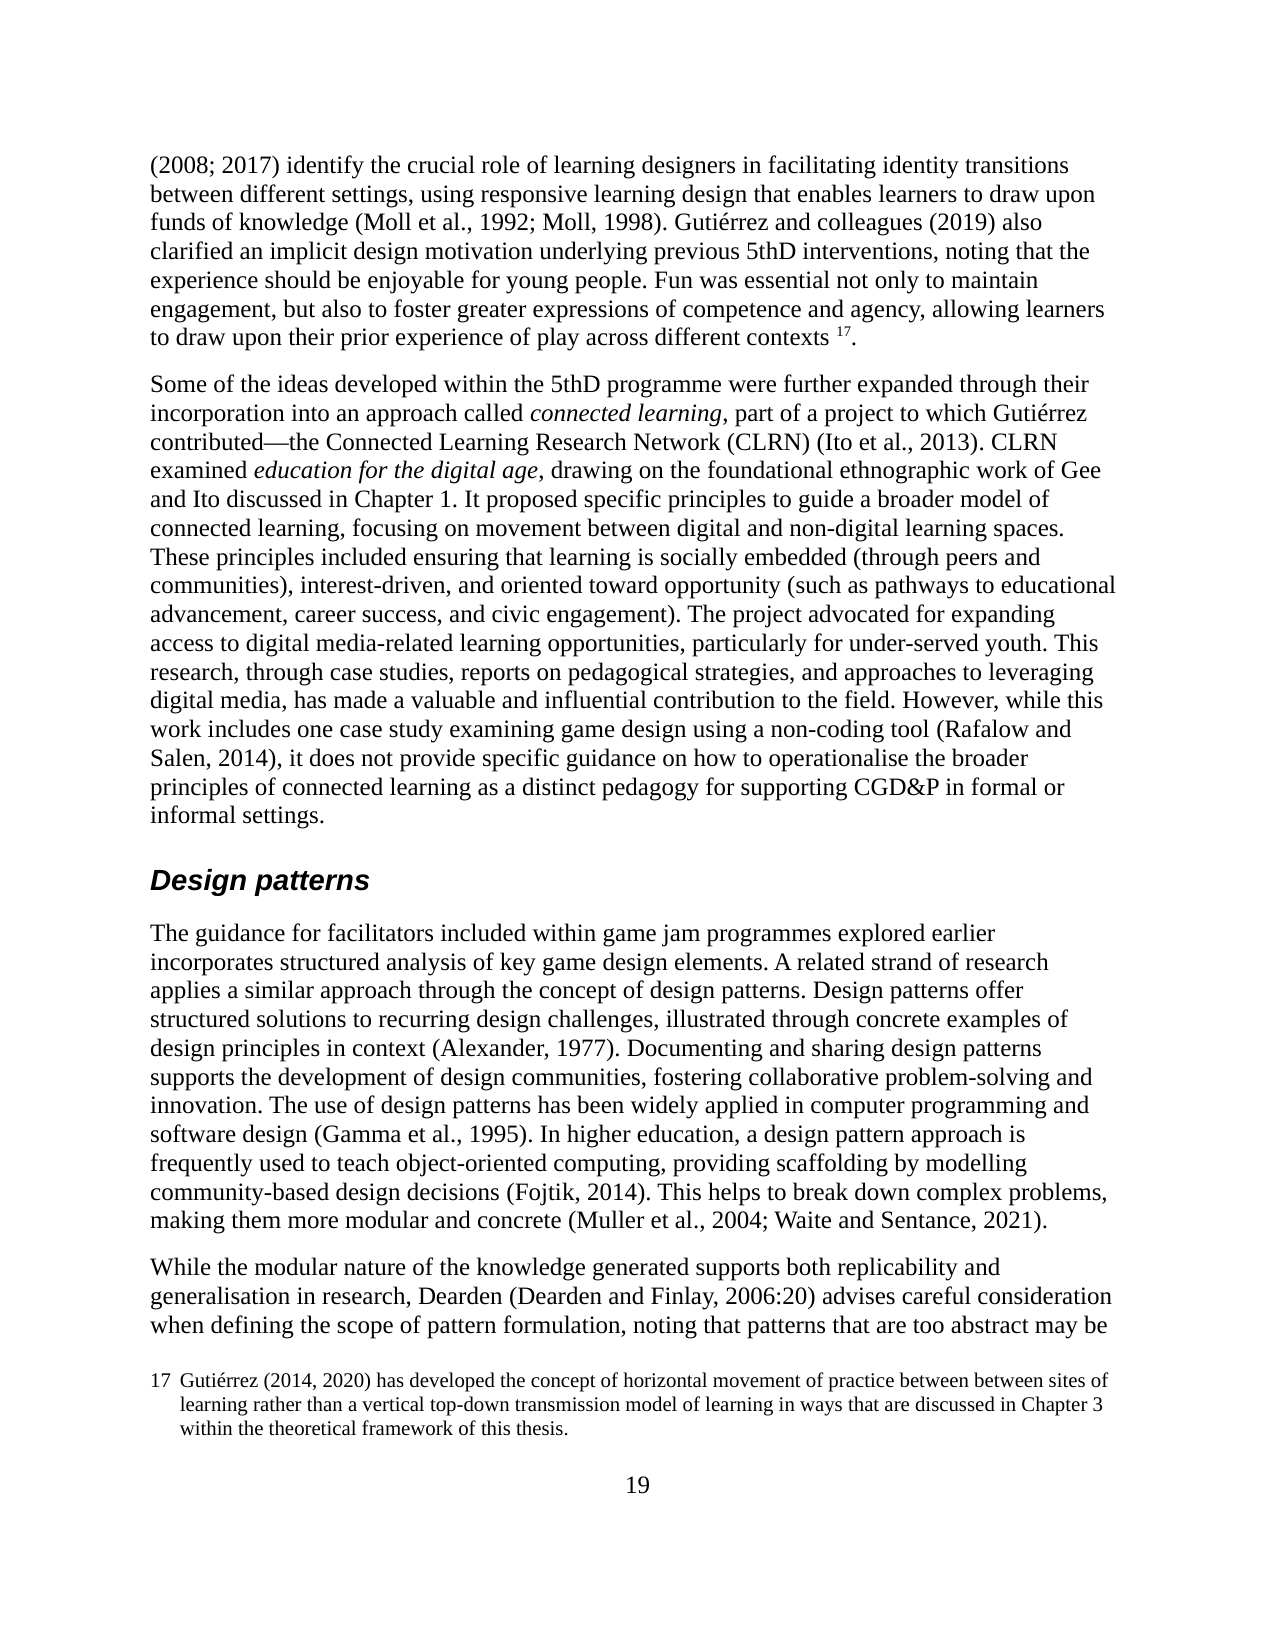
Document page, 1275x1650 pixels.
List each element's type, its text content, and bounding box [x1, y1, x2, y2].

text Gutiérrez (2014, 2020) has developed the concept of horizontal movement of practice between between sites of learning rather than a vertical top-down transmission model of learning in ways that are discussed in Chapter 3 within the theoretical framework of this thesis. [150, 1368, 1125, 1440]
text The guidance for facilitators included within game jam programmes explored earlier incorporates structured analysis of key game design elements. A related strand of research applies a similar approach through the concept of design patterns. Design patterns offer structured solutions to recurring design challenges, illustrated through concrete examples of design principles in context (Alexander, 1977). Documenting and sharing design patterns supports the development of design communities, fostering collaborative problem-solving and innovation. The use of design patterns has been widely applied in computer programming and software design (Gamma et al., 1995). In higher education, a design pattern approach is frequently used to teach object-oriented computing, providing scaffolding by modelling community-based design decisions (Fojtik, 2014). This helps to break down complex problems, making them more modular and concrete (Muller et al., 2004; Waite and Sentance, 2021). [150, 918, 1125, 1234]
text (2008; 2017) identify the crucial role of learning designers in facilitating identity transitions between different settings, using responsive learning design that enables learners to draw upon funds of knowledge (Moll et al., 1992; Moll, 1998). Gutiérrez and colleagues (2019) also clarified an implicit design motivation underlying previous 5thD interventions, noting that the experience should be enjoyable for young people. Fun was essential not only to maintain engagement, but also to foster greater expressions of competence and agency, allowing learners to draw upon their prior experience of play across different contexts . [150, 150, 1125, 351]
text Some of the ideas developed within the 5thD programme were further expanded through their incorporation into an approach called connected learning, part of a project to which Gutiérrez contributed—the Connected Learning Research Network (CLRN) (Ito et al., 2013). CLRN examined education for the digital age, drawing on the foundational ethnographic work of Gee and Ito discussed in Chapter 1. It proposed specific principles to guide a broader model of connected learning, focusing on movement between digital and non-digital learning spaces. These principles included ensuring that learning is socially embedded (through peers and communities), interest-driven, and oriented toward opportunity (such as pathways to educational advancement, career success, and civic engagement). The project advocated for expanding access to digital media-related learning opportunities, particularly for under-served youth. This research, through case studies, reports on pedagogical strategies, and approaches to leveraging digital media, has made a valuable and influential contribution to the field. However, while this work includes one case study examining game design using a non-coding tool (Rafalow and Salen, 2014), it does not provide specific guidance on how to operationalise the broader principles of connected learning as a distinct pedagogy for supporting CGD&P in formal or informal settings. [150, 369, 1125, 829]
subtitle Design patterns [150, 863, 1125, 897]
text While the modular nature of the knowledge generated supports both replicability and generalisation in research, Dearden (Dearden and Finlay, 2006:20) advises careful consideration when defining the scope of pattern formulation, noting that patterns that are too abstract may be [150, 1252, 1125, 1338]
